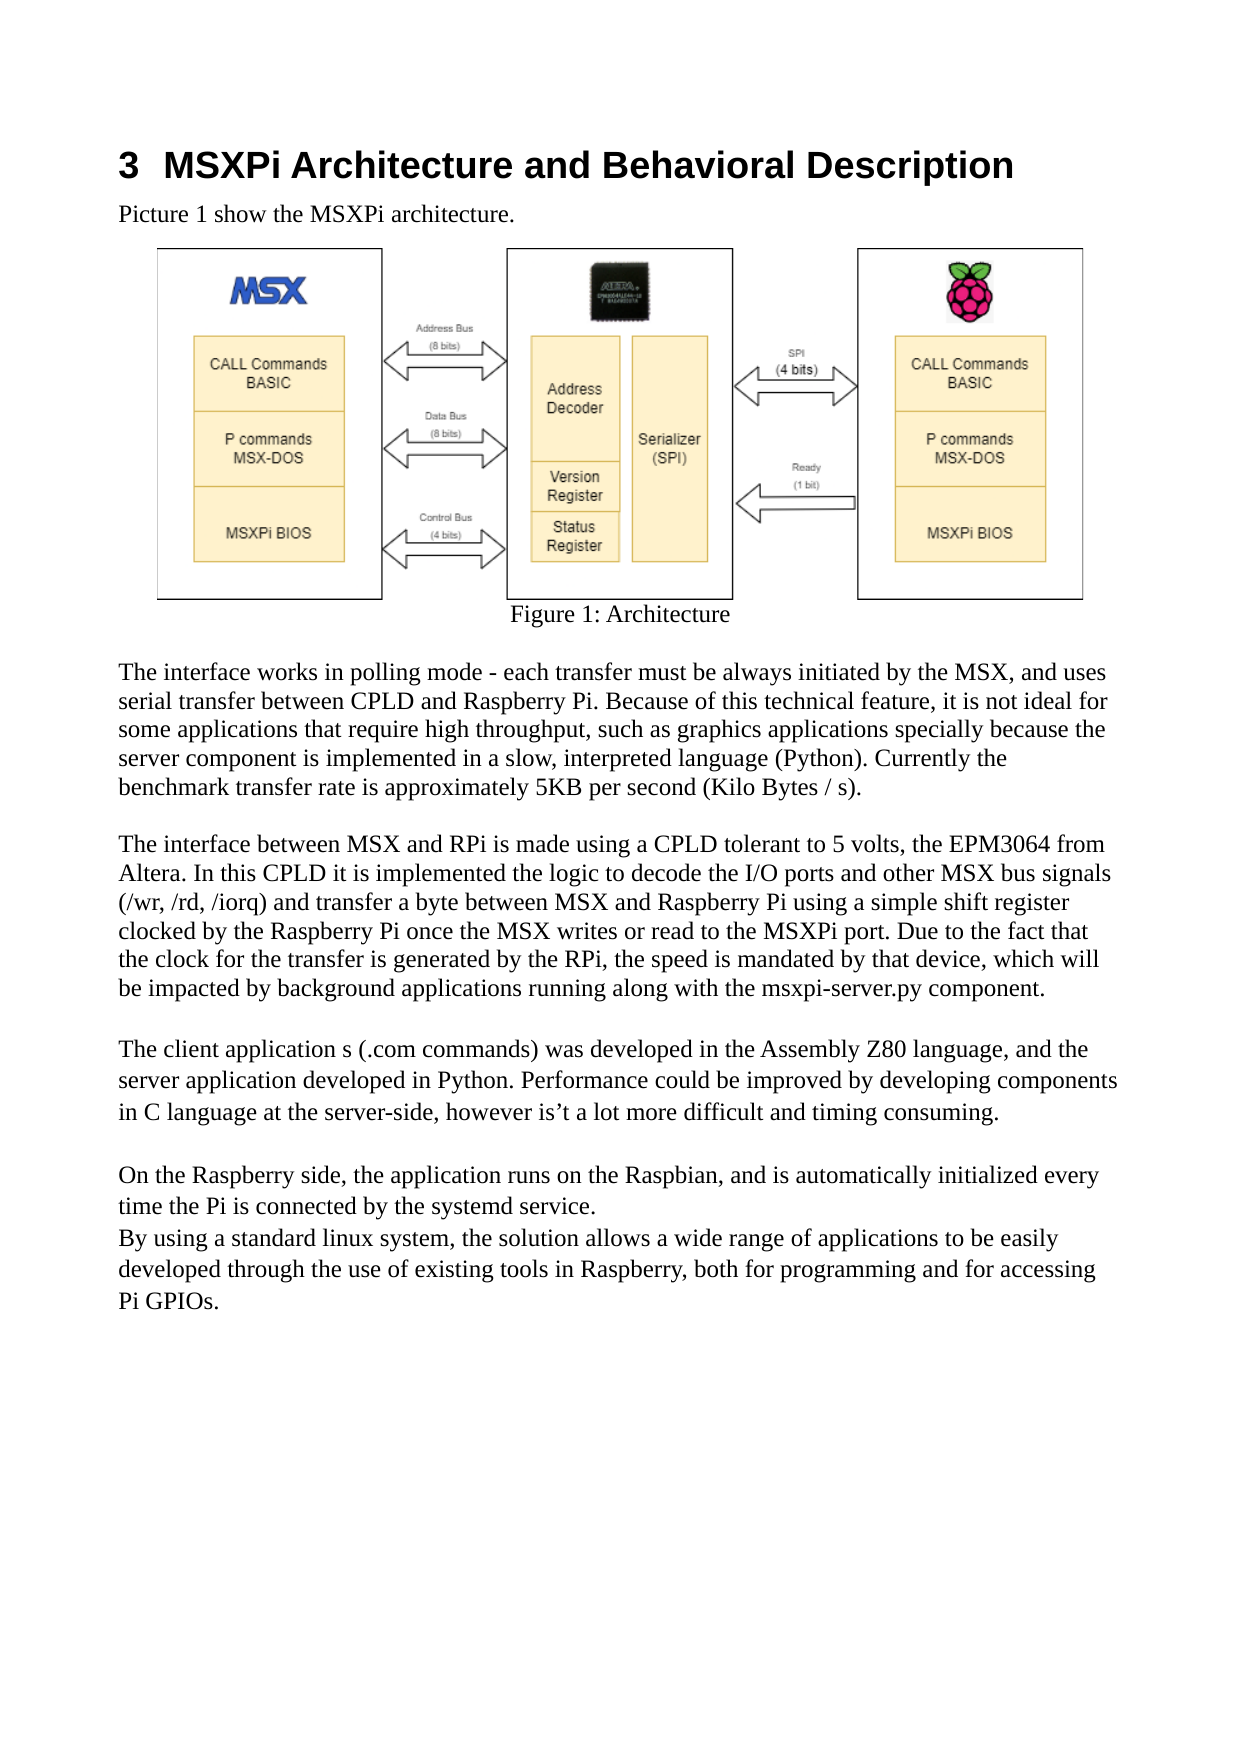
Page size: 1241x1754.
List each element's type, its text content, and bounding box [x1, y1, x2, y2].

subtitle MSXPi Architecture and Behavioral Description [118, 143, 1122, 187]
text The client application s (.com commands) was developed in the Assembly Z80 language, and the server application developed in Python. Performance could be improved by developing components in C language at the server-side, however is’t a lot more difficult and timing consuming. [118, 1031, 1122, 1126]
text The interface works in polling mode - each transfer must be always initiated by the MSX, and uses serial transfer between CPLD and Raspberry Pi. Because of this technical feature, it is not ideal for some applications that require high throughput, such as graphics applications specially because the server component is implemented in a slow, interpreted language (Python). Currently the benchmark transfer rate is approximately 5KB per second (Kilo Bytes / s). [118, 657, 1122, 801]
picture [157, 248, 1084, 600]
text Picture 1 show the MSXPi architecture. [118, 199, 1122, 228]
text On the Raspberry side, the application runs on the Raspbian, and is automatically initialized every time the Pi is connected by the systemd service. [118, 1157, 1122, 1220]
text By using a standard linux system, the solution allows a wide range of applications to be easily developed through the use of existing tools in Raspberry, both for programming and for accessing Pi GPIOs. [118, 1220, 1122, 1315]
text The interface between MSX and RPi is made using a CPLD tolerant to 5 volts, the EPM3064 from Altera. In this CPLD it is implemented the logic to decode the I/O ports and other MSX bus signals (/wr, /rd, /iorq) and transfer a byte between MSX and Raspberry Pi using a simple shift register clocked by the Raspberry Pi once the MSX writes or read to the MSXPi port. Due to the fact that the clock for the transfer is generated by the RPi, the speed is mandated by that device, which will be impacted by background applications running along with the msxpi-server.py component. [118, 829, 1122, 1002]
text Figure 1: Architecture [118, 593, 1122, 628]
